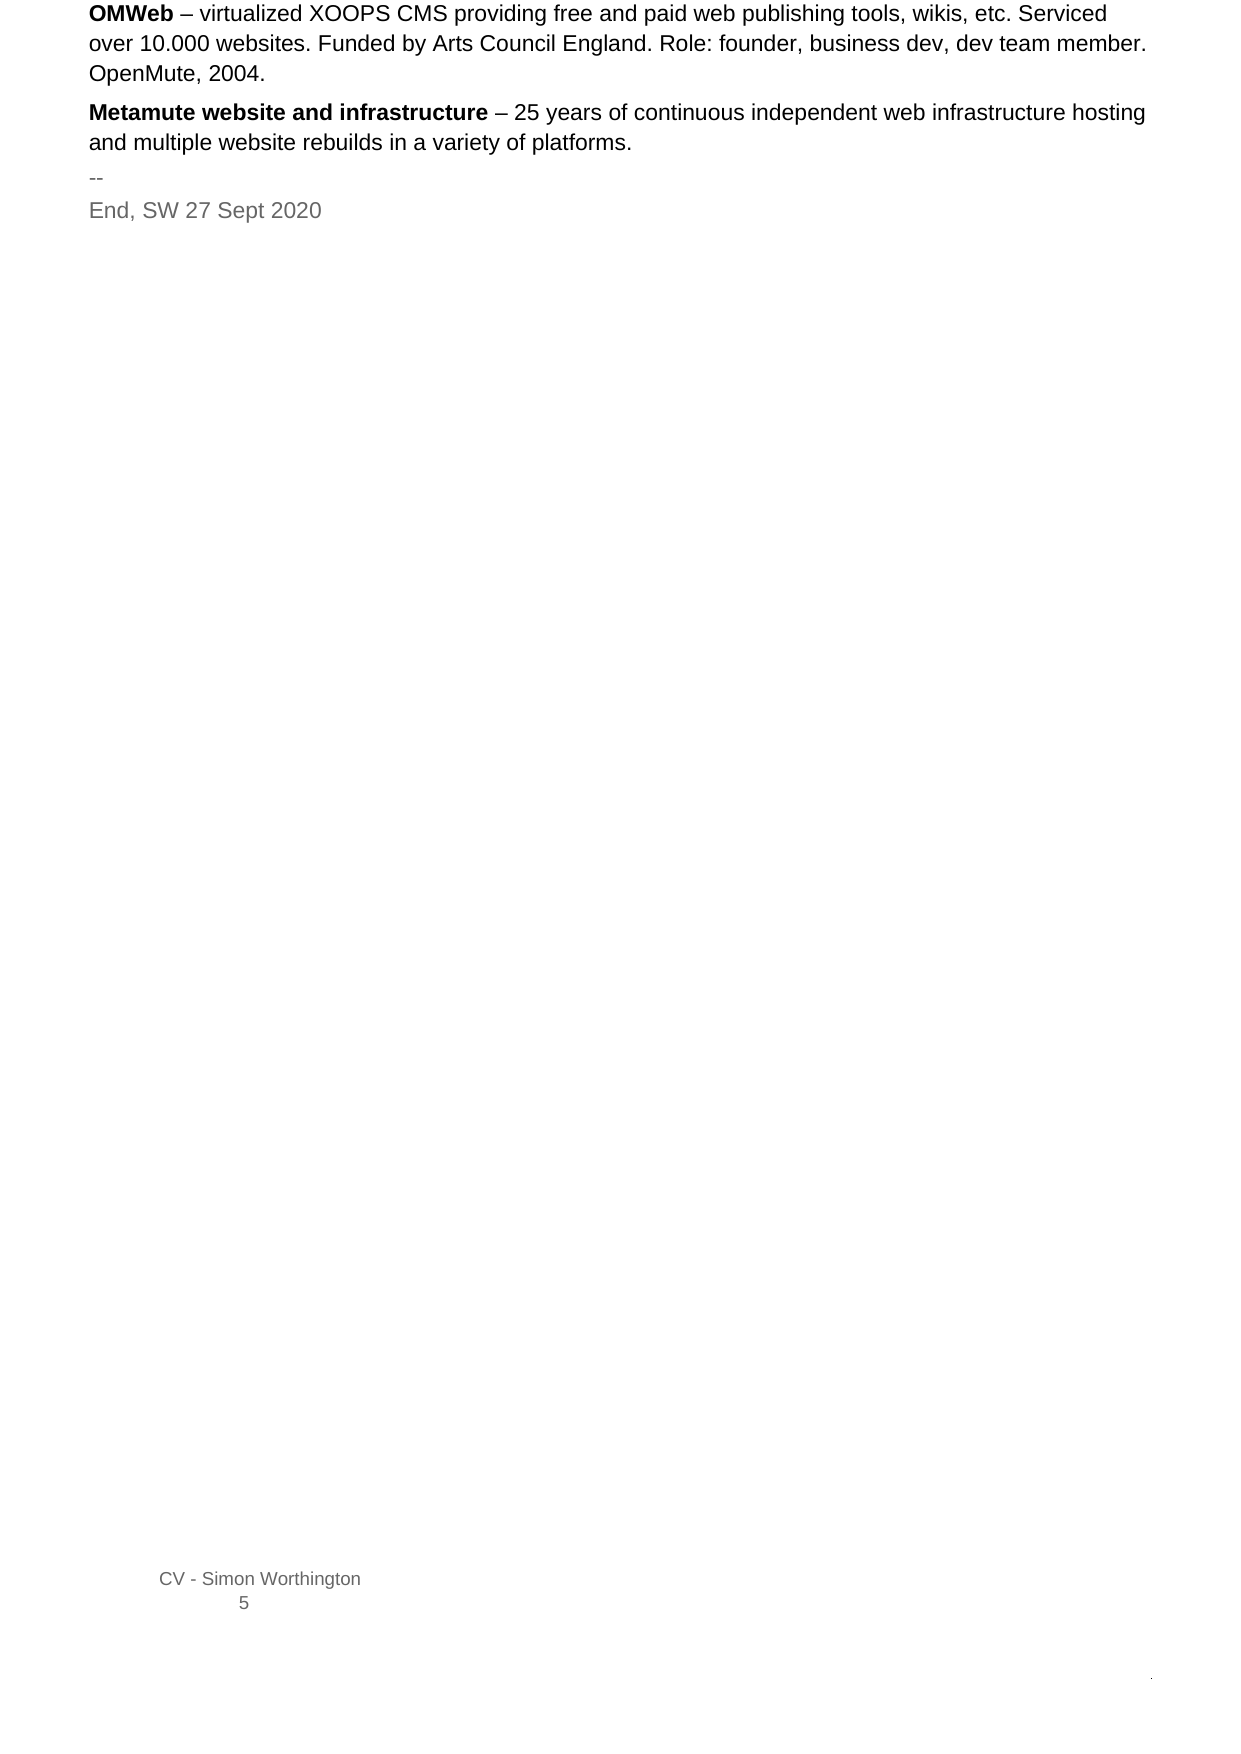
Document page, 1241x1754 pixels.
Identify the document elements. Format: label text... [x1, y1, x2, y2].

text OMWeb – virtualized XOOPS CMS providing free and paid web publishing tools, wikis, etc. Serviced over 10.000 websites. Funded by Arts Council England. Role: founder, business dev, dev team member. OpenMute, 2004. [88, 0, 1152, 87]
text End, SW 27 Sept 2020 [88, 197, 1152, 223]
text Metamute website and infrastructure – 25 years of continuous independent web infrastructure hosting and multiple website rebuilds in a variety of platforms. [88, 99, 1152, 156]
text -- [88, 163, 1152, 190]
